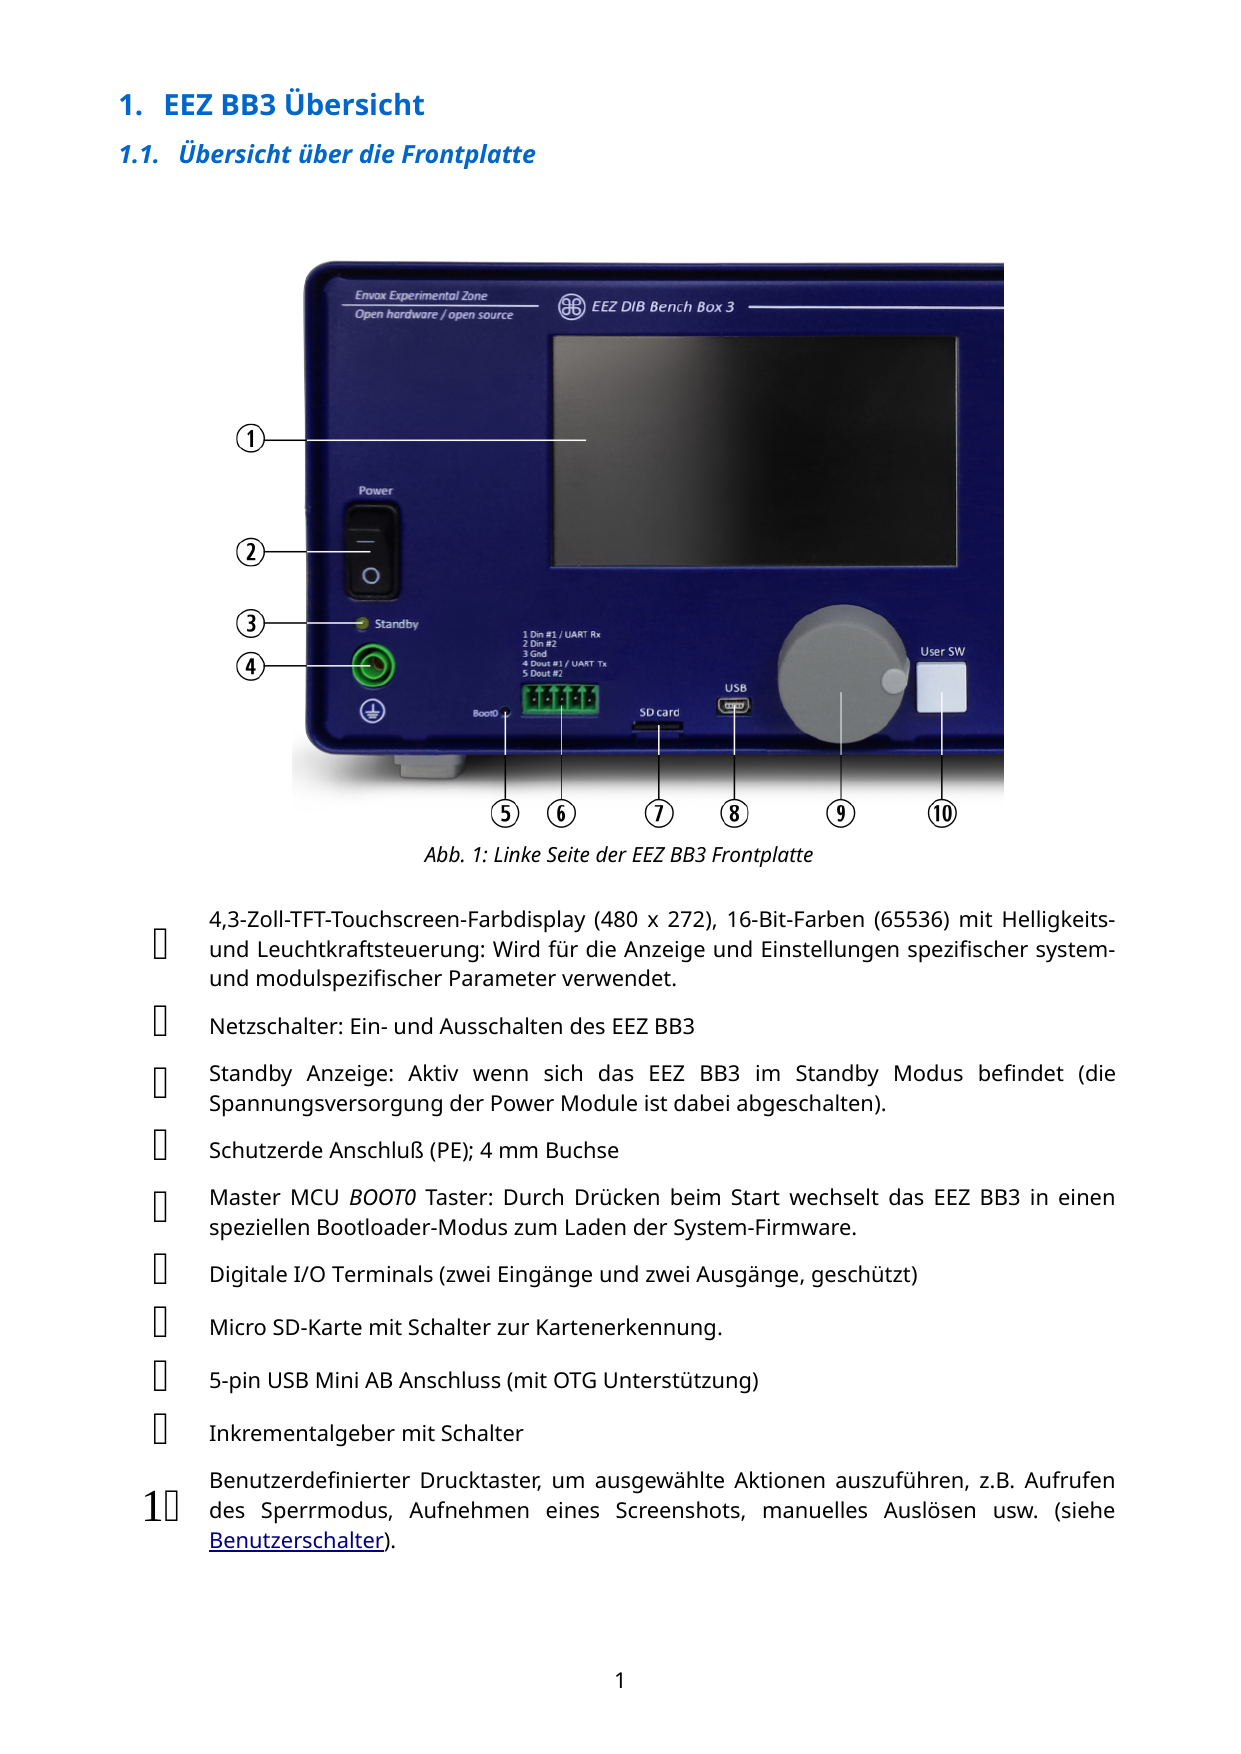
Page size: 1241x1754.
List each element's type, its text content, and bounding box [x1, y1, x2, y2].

table_cell  [118, 1460, 203, 1561]
table_cell  [118, 1407, 203, 1460]
subtitle Übersicht über die Frontplatte [118, 136, 1122, 170]
table_cell Benutzerdefinierter Drucktaster, um ausgewählte Aktionen auszuführen, z.B. Aufrufen des Sperrmodus, Aufnehmen eines Screenshots, manuelles Auslösen usw. (siehe Benutzerschalter). [203, 1460, 1122, 1561]
table_cell  [118, 1300, 203, 1353]
table_cell Master MCU BOOT0 Taster: Durch Drücken beim Start wechselt das EEZ BB3 in einen speziellen Bootloader-Modus zum Laden der System-Firmware. [203, 1176, 1122, 1247]
table_cell  [118, 1247, 203, 1300]
table_cell Digitale I/O Terminals (zwei Eingänge und zwei Ausgänge, geschützt) [203, 1247, 1122, 1300]
table_cell 5-pin USB Mini AB Anschluss (mit OTG Unterstützung) [203, 1354, 1122, 1407]
table_cell Schutzerde Anschluß (PE); 4 mm Buchse [203, 1123, 1122, 1176]
table_cell Standby Anzeige: Aktiv wenn sich das EEZ BB3 im Standby Modus befindet (die Spannungsversorgung der Power Module ist dabei abgeschalten). [203, 1052, 1122, 1123]
table_cell Netzschalter: Ein- und Ausschalten des EEZ BB3 [203, 999, 1122, 1052]
table_cell  [118, 1354, 203, 1407]
table_cell  [118, 1176, 203, 1247]
table_cell Inkrementalgeber mit Schalter [203, 1407, 1122, 1460]
subtitle EEZ BB3 Übersicht [118, 84, 1122, 124]
table_header 4,3-Zoll-TFT-Touchscreen-Farbdisplay (480 x 272), 16-Bit-Farben (65536) mit Helligkeits- und Leuchtkraftsteuerung: Wird für die Anzeige und Einstellungen spezifischer system- und modulspezifischer Parameter verwendet. [203, 898, 1122, 999]
table_header  [118, 898, 203, 999]
table_cell  [118, 999, 203, 1052]
picture [236, 185, 1004, 829]
table_cell  [118, 1123, 203, 1176]
table_cell  [118, 1052, 203, 1123]
text Abb. 1: Linke Seite der EEZ BB3 Frontplatte [236, 829, 1004, 868]
table_cell Micro SD-Karte mit Schalter zur Kartenerkennung. [203, 1300, 1122, 1353]
